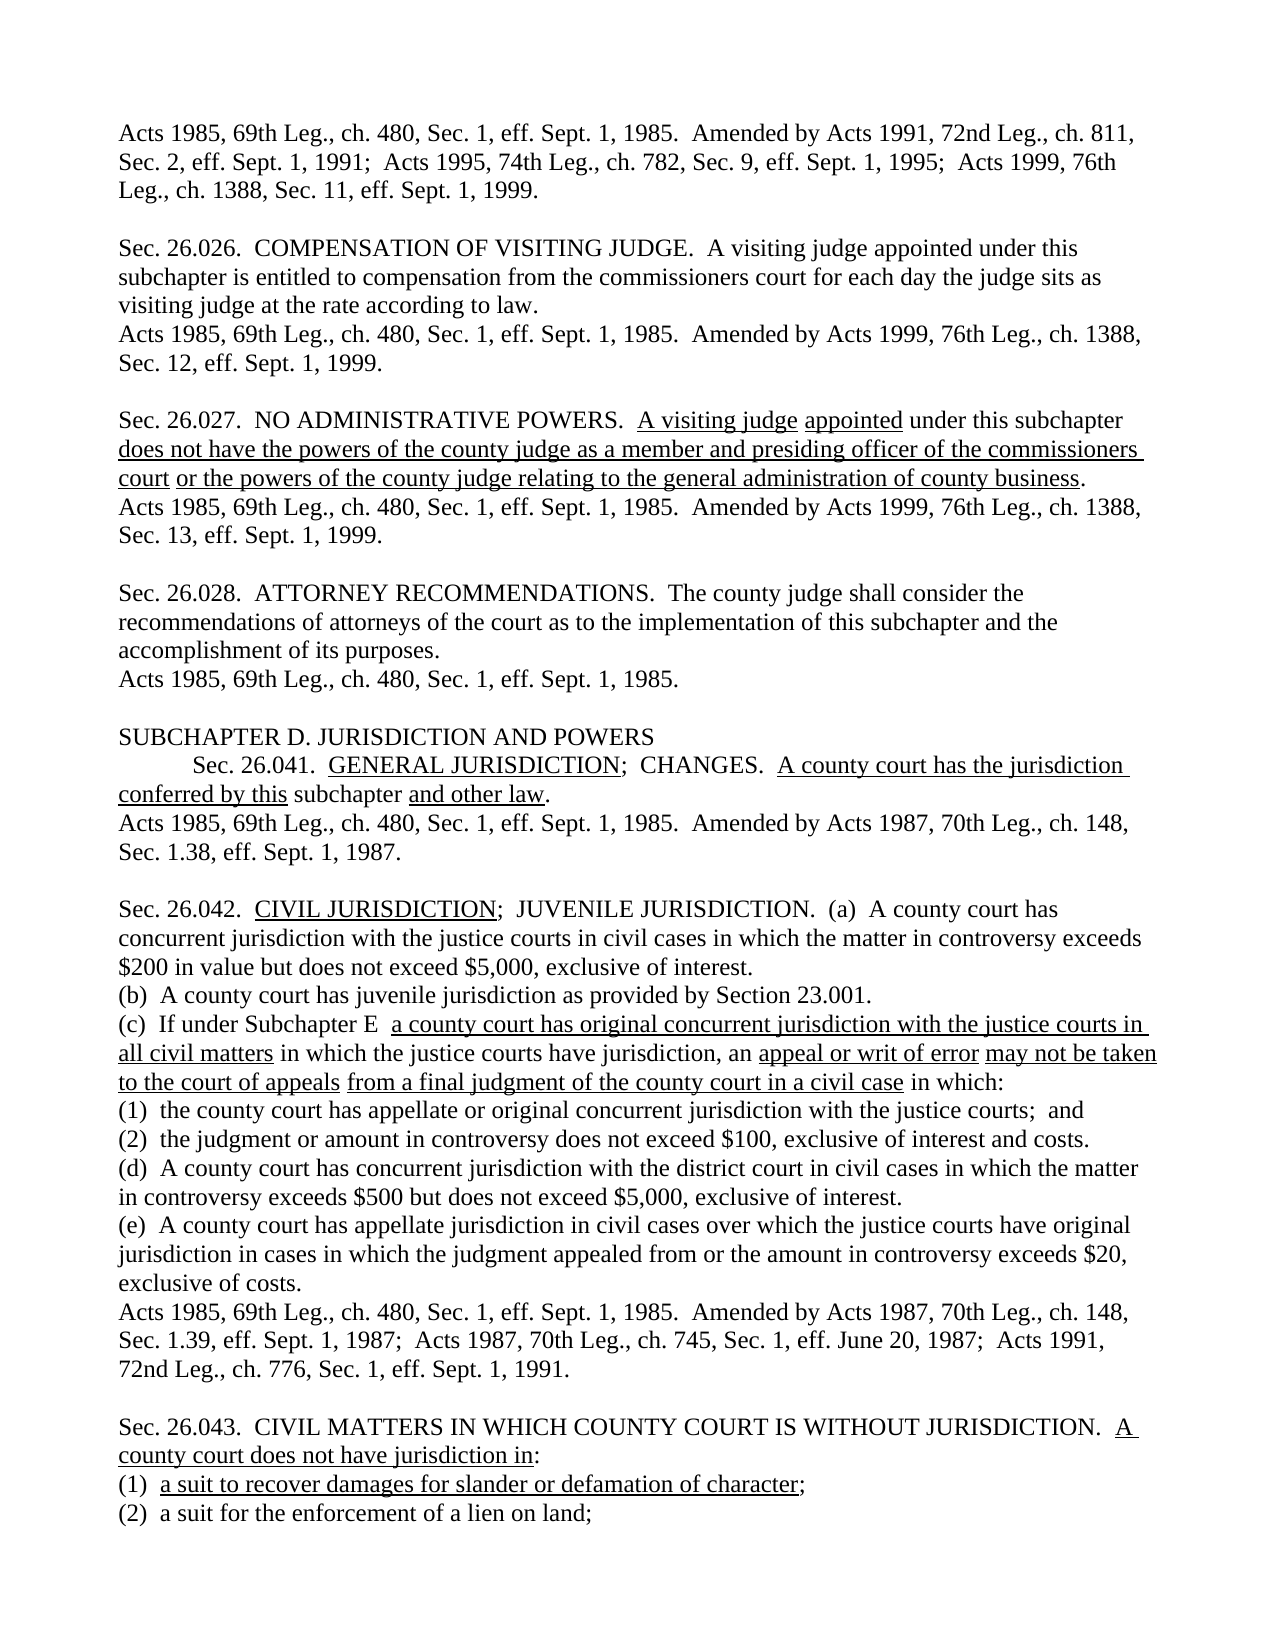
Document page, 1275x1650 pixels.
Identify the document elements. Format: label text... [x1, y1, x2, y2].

text Sec. 26.042. CIVIL JURISDICTION; JUVENILE JURISDICTION. (a) A county court has concurrent jurisdiction with the justice courts in civil cases in which the matter in controversy exceeds $200 in value but does not exceed $5,000, exclusive of interest. [118, 894, 1157, 981]
text Acts 1985, 69th Leg., ch. 480, Sec. 1, eff. Sept. 1, 1985. Amended by Acts 1999, 76th Leg., ch. 1388, Sec. 12, eff. Sept. 1, 1999. [118, 319, 1157, 377]
text Sec. 26.028. ATTORNEY RECOMMENDATIONS. The county judge shall consider the recommendations of attorneys of the court as to the implementation of this subchapter and the accomplishment of its purposes. [118, 578, 1157, 664]
text Sec. 26.027. NO ADMINISTRATIVE POWERS. A visiting judge appointed under this subchapter does not have the powers of the county judge as a member and presiding officer of the commissioners court or the powers of the county judge relating to the general administration of county business. [118, 406, 1157, 492]
text (d) A county court has concurrent jurisdiction with the district court in civil cases in which the matter in controversy exceeds $500 but does not exceed $5,000, exclusive of interest. [118, 1153, 1157, 1211]
text (e) A county court has appellate jurisdiction in civil cases over which the justice courts have original jurisdiction in cases in which the judgment appealed from or the amount in controversy exceeds $20, exclusive of costs. [118, 1211, 1157, 1297]
text Acts 1985, 69th Leg., ch. 480, Sec. 1, eff. Sept. 1, 1985. Amended by Acts 1999, 76th Leg., ch. 1388, Sec. 13, eff. Sept. 1, 1999. [118, 492, 1157, 549]
text (c) If under Subchapter E a county court has original concurrent jurisdiction with the justice courts in all civil matters in which the justice courts have jurisdiction, an appeal or writ of error may not be taken to the court of appeals from a final judgment of the county court in a civil case in which: [118, 1009, 1157, 1096]
text Sec. 26.026. COMPENSATION OF VISITING JUDGE. A visiting judge appointed under this subchapter is entitled to compensation from the commissioners court for each day the judge sits as visiting judge at the rate according to law. [118, 233, 1157, 319]
text (1) a suit to recover damages for slander or defamation of character; [118, 1469, 1157, 1498]
text Acts 1985, 69th Leg., ch. 480, Sec. 1, eff. Sept. 1, 1985. Amended by Acts 1987, 70th Leg., ch. 148, Sec. 1.38, eff. Sept. 1, 1987. [118, 808, 1157, 866]
text (b) A county court has juvenile jurisdiction as provided by Section 23.001. [118, 981, 1157, 1009]
text Sec. 26.041. GENERAL JURISDICTION; CHANGES. A county court has the jurisdiction conferred by this subchapter and other law. [118, 751, 1157, 808]
text (1) the county court has appellate or original concurrent jurisdiction with the justice courts; and [118, 1096, 1157, 1124]
text (2) the judgment or amount in controversy does not exceed $100, exclusive of interest and costs. [118, 1124, 1157, 1153]
text (2) a suit for the enforcement of a lien on land; [118, 1498, 1157, 1527]
text Acts 1985, 69th Leg., ch. 480, Sec. 1, eff. Sept. 1, 1985. Amended by Acts 1987, 70th Leg., ch. 148, Sec. 1.39, eff. Sept. 1, 1987; Acts 1987, 70th Leg., ch. 745, Sec. 1, eff. June 20, 1987; Acts 1991, 72nd Leg., ch. 776, Sec. 1, eff. Sept. 1, 1991. [118, 1297, 1157, 1383]
text Acts 1985, 69th Leg., ch. 480, Sec. 1, eff. Sept. 1, 1985. [118, 664, 1157, 693]
text Acts 1985, 69th Leg., ch. 480, Sec. 1, eff. Sept. 1, 1985. Amended by Acts 1991, 72nd Leg., ch. 811, Sec. 2, eff. Sept. 1, 1991; Acts 1995, 74th Leg., ch. 782, Sec. 9, eff. Sept. 1, 1995; Acts 1999, 76th Leg., ch. 1388, Sec. 11, eff. Sept. 1, 1999. [118, 118, 1157, 204]
text SUBCHAPTER D. JURISDICTION AND POWERS [118, 722, 1157, 751]
text Sec. 26.043. CIVIL MATTERS IN WHICH COUNTY COURT IS WITHOUT JURISDICTION. A county court does not have jurisdiction in: [118, 1412, 1157, 1469]
